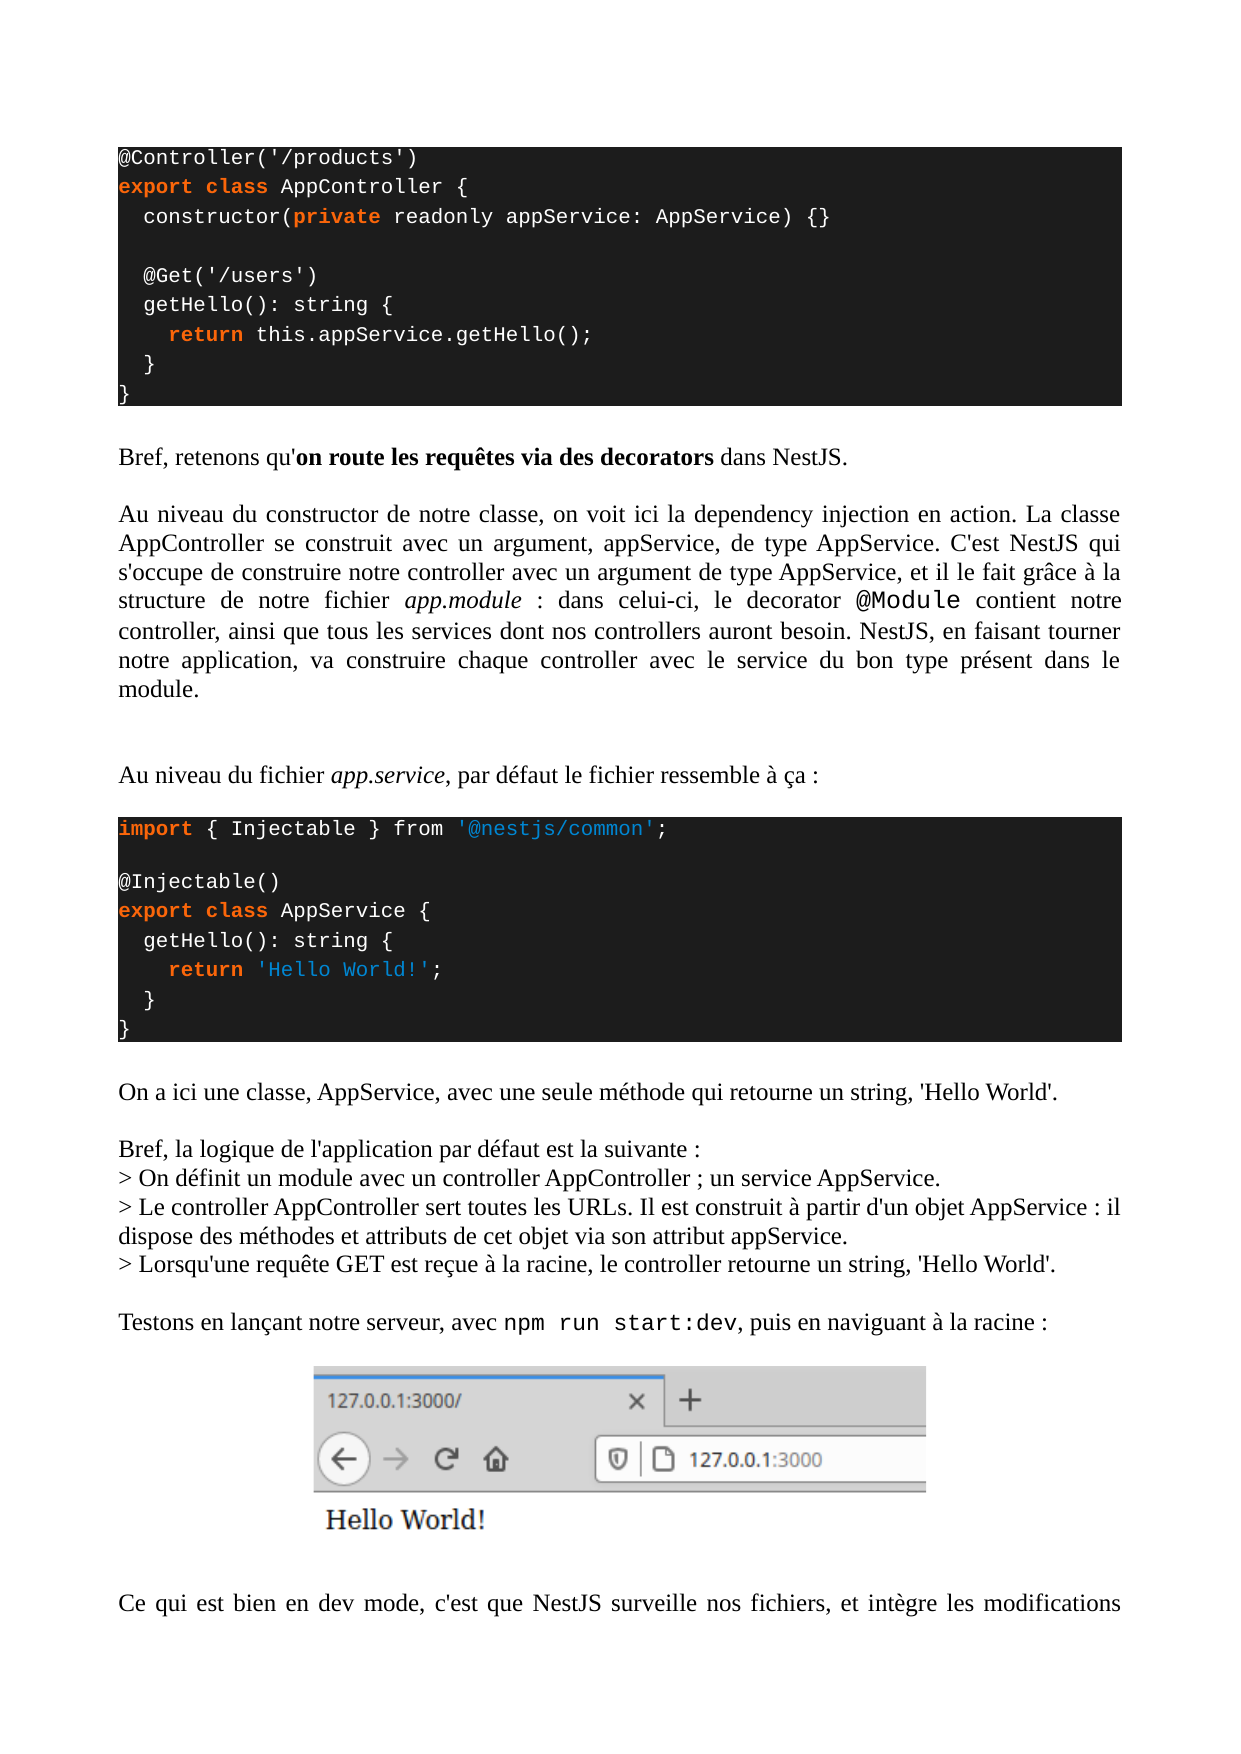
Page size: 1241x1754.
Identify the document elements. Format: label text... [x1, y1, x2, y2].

text getHello(): string { [118, 294, 1122, 318]
text } [118, 383, 1122, 406]
text On a ici une classe, AppService, avec une seule méthode qui retourne un string, 'Hello World'. [118, 1077, 1122, 1106]
text Ce qui est bien en dev mode, c'est que NestJS surveille nos fichiers, et intègre les modifications [118, 1588, 1122, 1617]
text Testons en lançant notre serveur, avec npm run start:dev, puis en naviguant à la racine : [118, 1307, 1122, 1337]
text return 'Hello World!'; [118, 959, 1122, 983]
text getHello(): string { [118, 929, 1122, 953]
text export class AppController { [118, 176, 1122, 200]
text return this.appService.getHello(); [118, 324, 1122, 347]
text Bref, la logique de l'application par défaut est la suivante : [118, 1134, 1122, 1163]
text > Le controller AppController sert toutes les URLs. Il est construit à partir d'un objet AppService : il dispose des méthodes et attributs de cet objet via son attribut appService. [118, 1192, 1122, 1249]
text Bref, retenons qu'on route les requêtes via des decorators dans NestJS. [118, 442, 1122, 470]
text export class AppService { [118, 900, 1122, 924]
text @Controller('/products') [118, 147, 1122, 171]
text } [118, 353, 1122, 377]
text @Get('/users') [118, 265, 1122, 288]
text import { Injectable } from '@nestjs/common'; [118, 817, 1122, 841]
text } [118, 988, 1122, 1012]
text @Injectable() [118, 871, 1122, 894]
text Au niveau du constructor de notre classe, on voit ici la dependency injection en action. La classe AppController se construit avec un argument, appService, de type AppService. C'est NestJS qui s'occupe de construire notre controller avec un argument de type AppService, et il le fait grâce à la structure de notre fichier app.module : dans celui-ci, le decorator @Module contient notre controller, ainsi que tous les services dont nos controllers auront besoin. NestJS, en faisant tourner notre application, va construire chaque controller avec le service du bon type présent dans le module. [118, 499, 1122, 702]
text Au niveau du fichier app.service, par défaut le fichier ressemble à ça : [118, 760, 1122, 789]
text > On définit un module avec un controller AppController ; un service AppService. [118, 1163, 1122, 1192]
text > Lorsqu'une requête GET est reçue à la racine, le controller retourne un string, 'Hello World'. [118, 1249, 1122, 1278]
text constructor(private readonly appService: AppService) {} [118, 206, 1122, 229]
text } [118, 1018, 1122, 1042]
